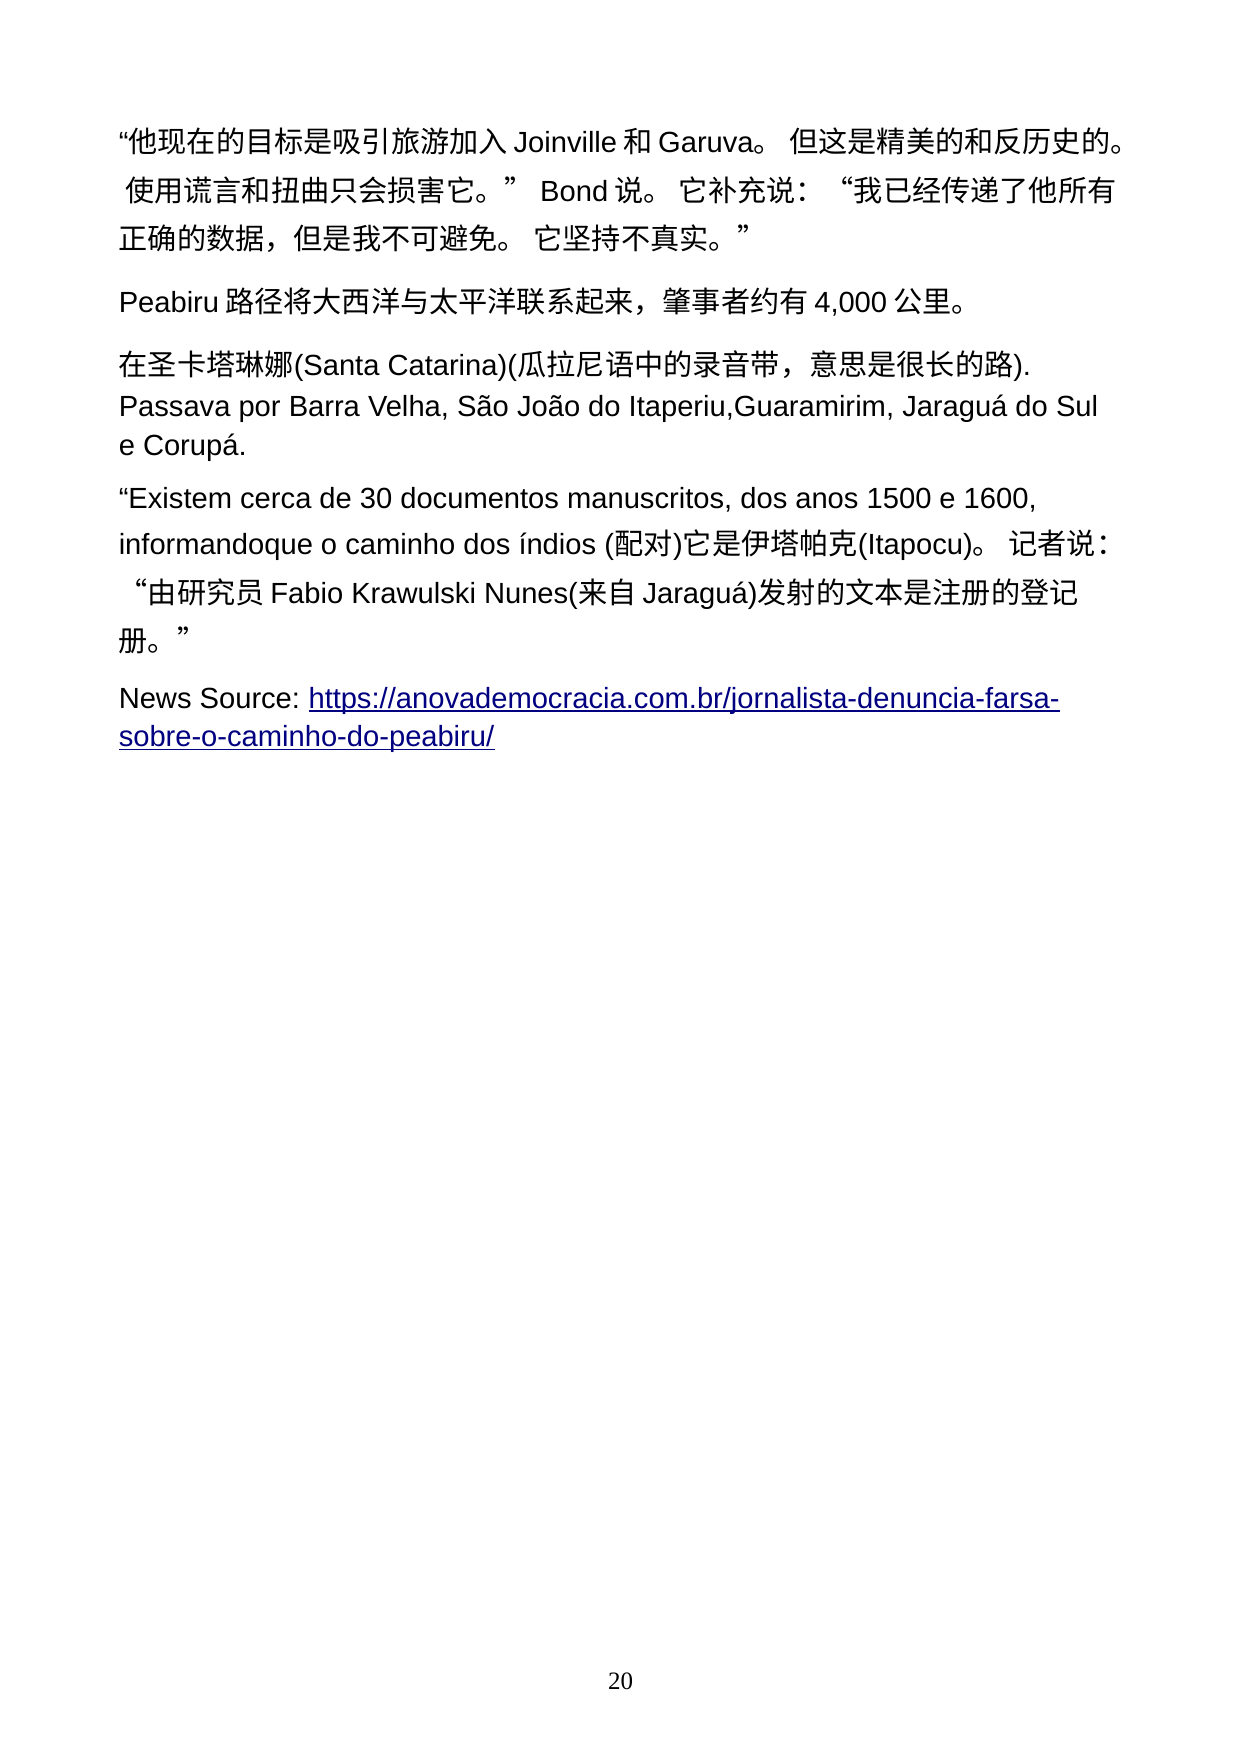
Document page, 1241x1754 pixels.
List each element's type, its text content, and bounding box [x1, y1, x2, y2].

text Peabiru路径将大西洋与太平洋联系起来，肇事者约有4,000公里。 [118, 279, 1122, 321]
text “他现在的目标是吸引旅游加入Joinville和Garuva。 但这是精美的和反历史的。 使用谎言和扭曲只会损害它。” Bond说。 它补充说：“我已经传递了他所有正确的数据，但是我不可避免。 它坚持不真实。” [118, 118, 1122, 258]
text News Source: https://anovademocracia.com.br/jornalista-denuncia-farsa-sobre-o-caminho-do-peabiru/ [118, 681, 1122, 753]
text 在圣卡塔琳娜(Santa Catarina)(瓜拉尼语中的录音带，意思是很长的路). Passava por Barra Velha, São João do Itaperiu,Guaramirim, Jaraguá do Sul e Corupá. [118, 342, 1122, 461]
text “Existem cerca de 30 documentos manuscritos, dos anos 1500 e 1600, informandoque o caminho dos índios (配对)它是伊塔帕克(Itapocu)。 记者说：“由研究员Fabio Krawulski Nunes(来自Jaraguá)发射的文本是注册的登记册。” [118, 481, 1122, 660]
